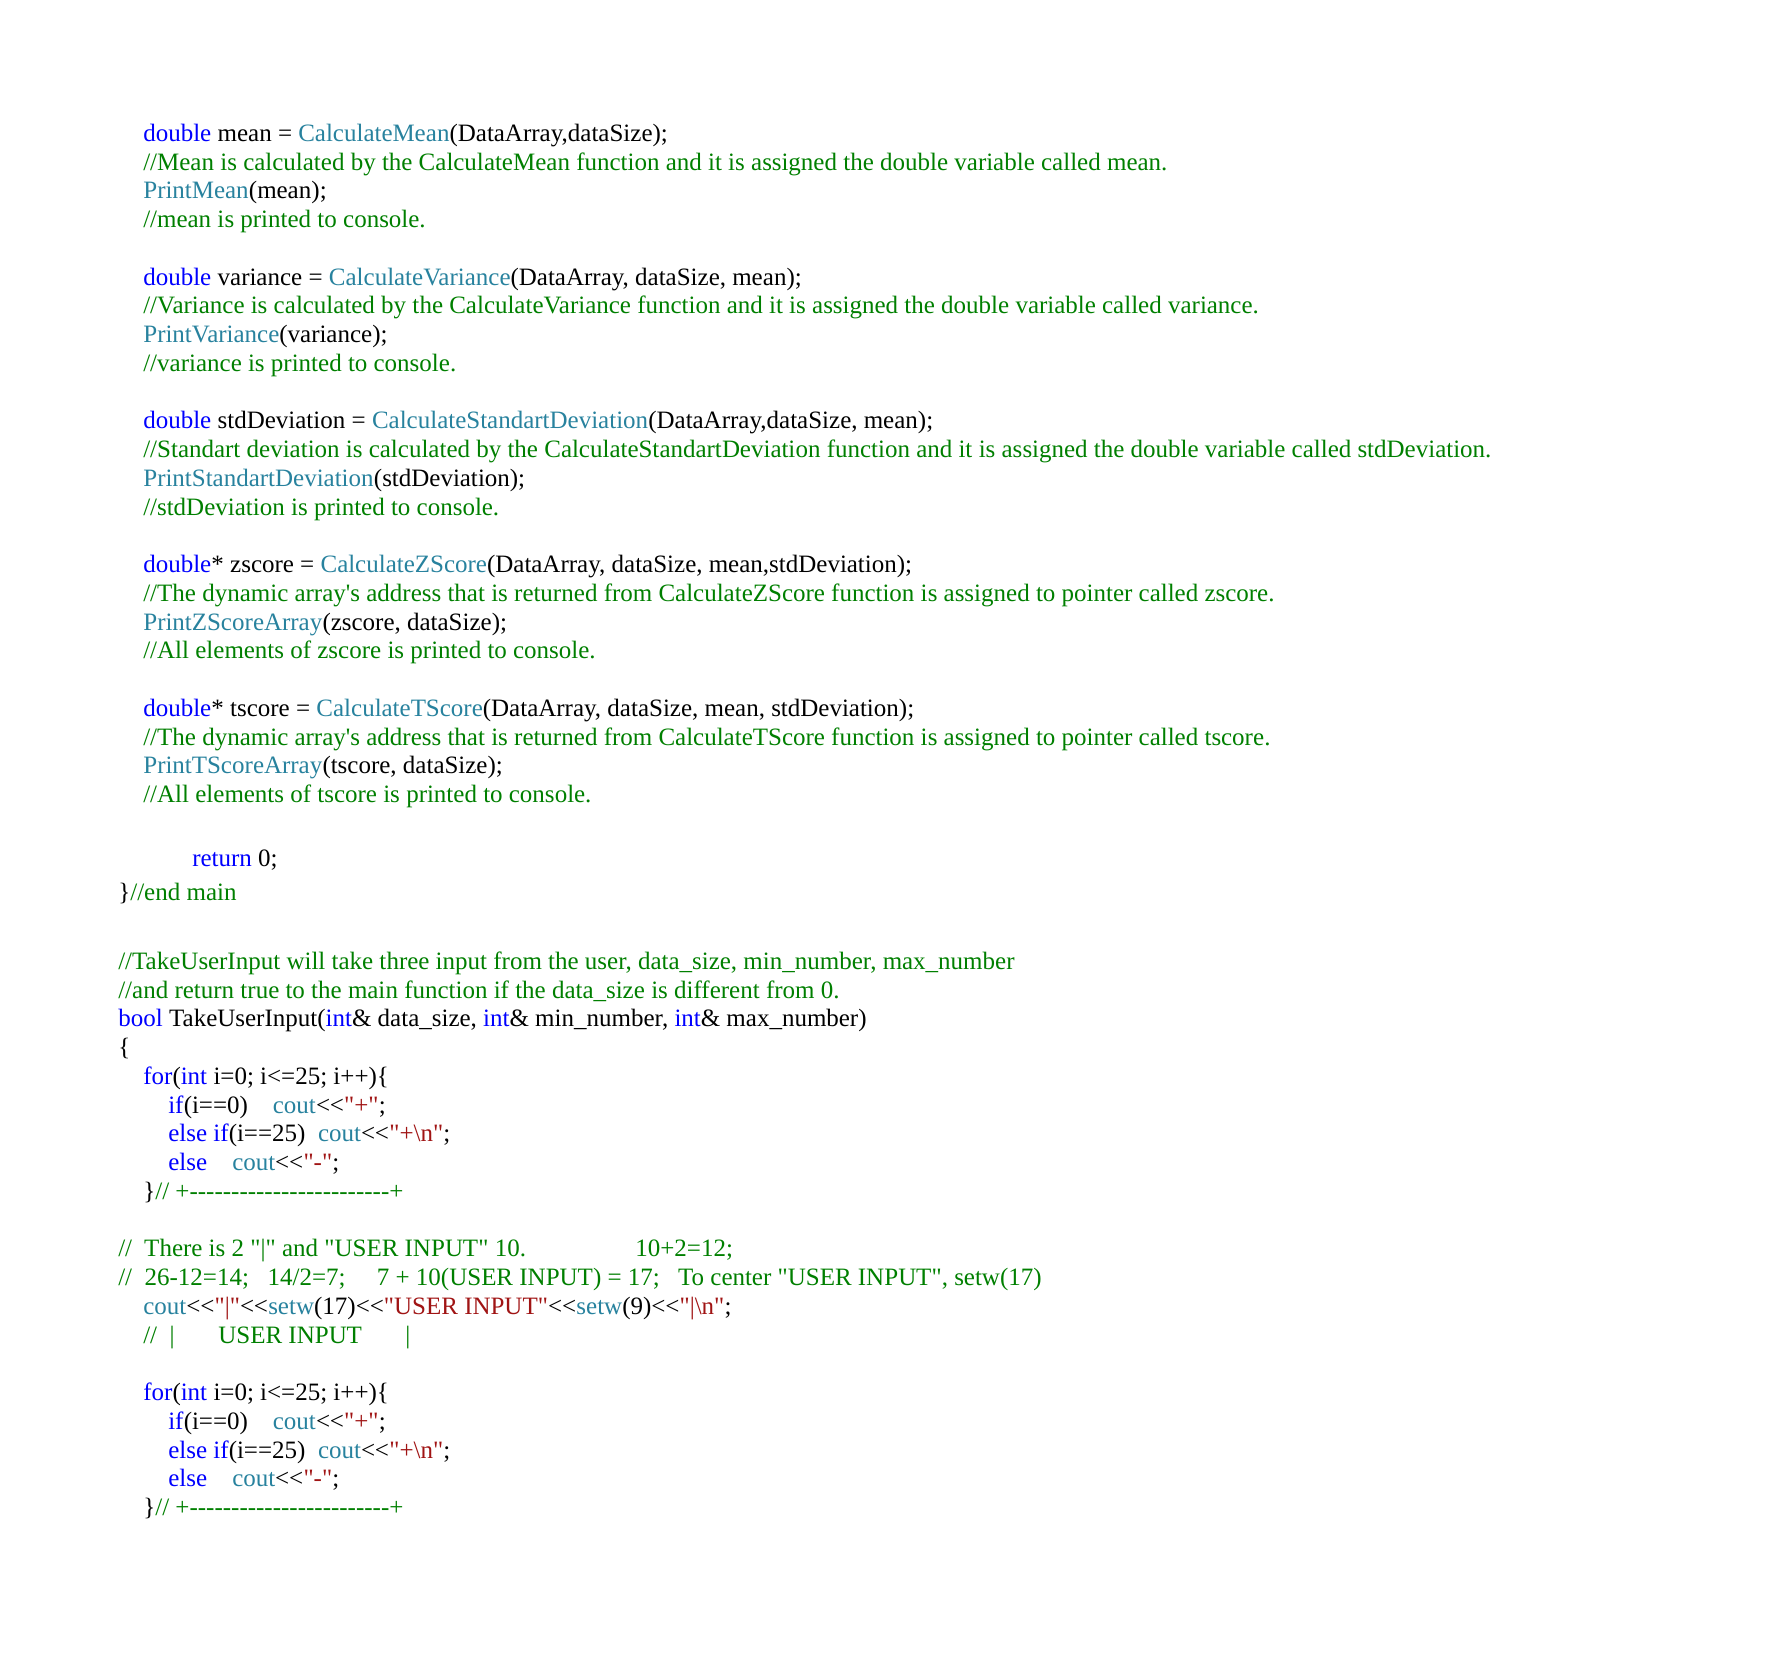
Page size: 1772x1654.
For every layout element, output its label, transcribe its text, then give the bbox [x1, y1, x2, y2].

text double* tscore = CalculateTScore(DataArray, dataSize, mean, stdDeviation); [118, 693, 1653, 722]
text double mean = CalculateMean(DataArray,dataSize); [118, 118, 1653, 147]
text return 0; [118, 843, 1653, 871]
text else cout<<"-"; [118, 1463, 1653, 1492]
text PrintTScoreArray(tscore, dataSize); [118, 751, 1653, 779]
text //Standart deviation is calculated by the CalculateStandartDeviation function and it is assigned the double variable called stdDeviation. [118, 434, 1653, 463]
text double* zscore = CalculateZScore(DataArray, dataSize, mean,stdDeviation); [118, 549, 1653, 578]
text double variance = CalculateVariance(DataArray, dataSize, mean); [118, 262, 1653, 291]
text for(int i=0; i<=25; i++){ [118, 1061, 1653, 1090]
text //and return true to the main function if the data_size is different from 0. [118, 975, 1653, 1003]
text }//end main [118, 877, 1653, 906]
text // 26-12=14; 14/2=7; 7 + 10(USER INPUT) = 17; To center "USER INPUT", setw(17) [118, 1262, 1653, 1291]
text //All elements of zscore is printed to console. [118, 636, 1653, 664]
text // | USER INPUT | [118, 1320, 1653, 1348]
text //The dynamic array's address that is returned from CalculateZScore function is assigned to pointer called zscore. [118, 578, 1653, 607]
text else if(i==25) cout<<"+\n"; [118, 1435, 1653, 1463]
text for(int i=0; i<=25; i++){ [118, 1377, 1653, 1406]
text if(i==0) cout<<"+"; [118, 1090, 1653, 1118]
text else cout<<"-"; [118, 1147, 1653, 1176]
text PrintMean(mean); [118, 176, 1653, 204]
text cout<<"|"<<setw(17)<<"USER INPUT"<<setw(9)<<"|\n"; [118, 1291, 1653, 1320]
text PrintStandartDeviation(stdDeviation); [118, 463, 1653, 492]
text }// +------------------------+ [118, 1176, 1653, 1205]
text //The dynamic array's address that is returned from CalculateTScore function is assigned to pointer called tscore. [118, 722, 1653, 751]
text PrintVariance(variance); [118, 319, 1653, 348]
text //All elements of tscore is printed to console. [118, 779, 1653, 808]
text //TakeUserInput will take three input from the user, data_size, min_number, max_number [118, 946, 1653, 975]
text { [118, 1032, 1653, 1061]
text //variance is printed to console. [118, 348, 1653, 377]
text else if(i==25) cout<<"+\n"; [118, 1118, 1653, 1147]
text PrintZScoreArray(zscore, dataSize); [118, 607, 1653, 636]
text double stdDeviation = CalculateStandartDeviation(DataArray,dataSize, mean); [118, 406, 1653, 434]
text bool TakeUserInput(int& data_size, int& min_number, int& max_number) [118, 1003, 1653, 1032]
text //Mean is calculated by the CalculateMean function and it is assigned the double variable called mean. [118, 147, 1653, 176]
text //stdDeviation is printed to console. [118, 492, 1653, 521]
text if(i==0) cout<<"+"; [118, 1406, 1653, 1435]
text //Variance is calculated by the CalculateVariance function and it is assigned the double variable called variance. [118, 291, 1653, 319]
text //mean is printed to console. [118, 204, 1653, 233]
text }// +------------------------+ [118, 1492, 1653, 1521]
text // There is 2 "|" and "USER INPUT" 10. 10+2=12; [118, 1233, 1653, 1262]
